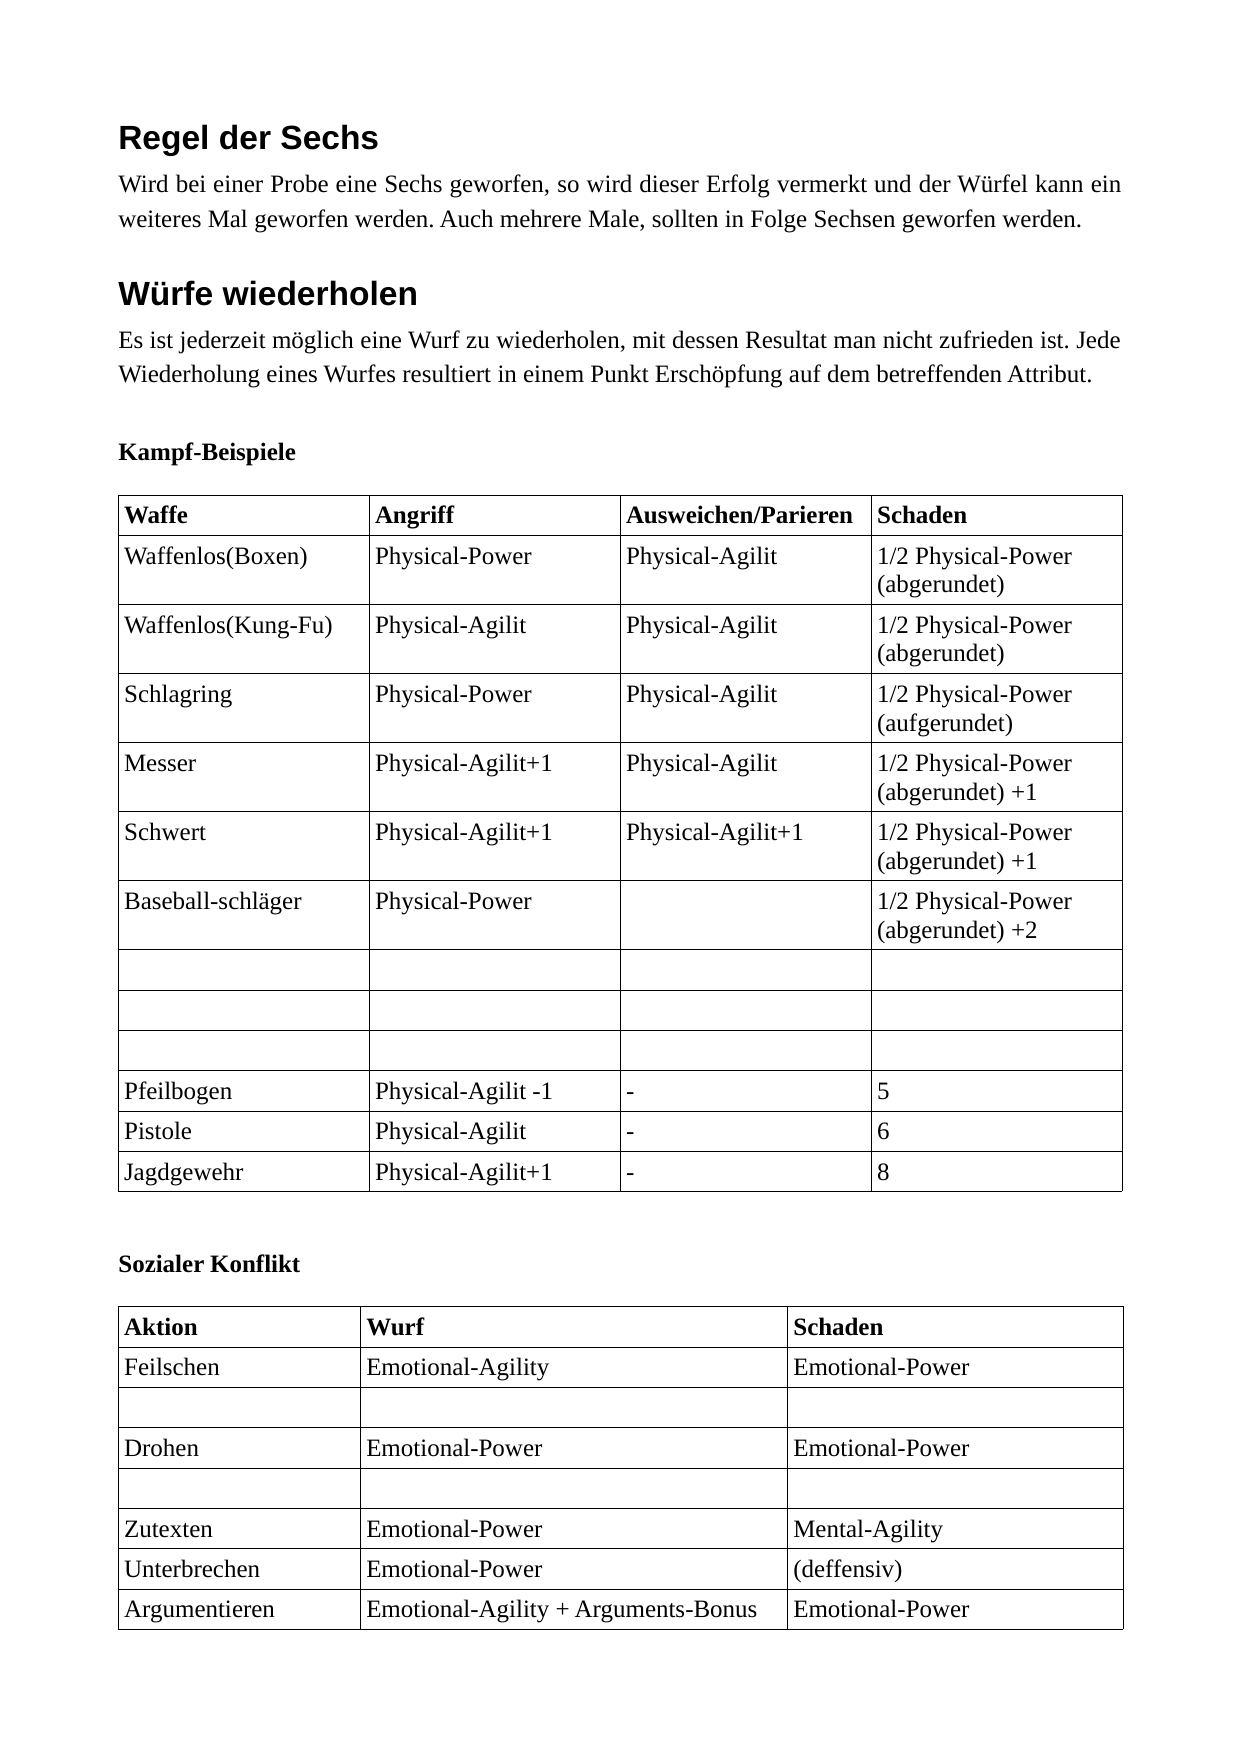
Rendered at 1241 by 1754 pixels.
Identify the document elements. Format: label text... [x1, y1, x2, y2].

text Es ist jederzeit möglich eine Wurf zu wiederholen, mit dessen Resultat man nicht zufrieden ist. Jede Wiederholung eines Wurfes resultiert in einem Punkt Erschöpfung auf dem betreffenden Attribut. [118, 325, 1122, 388]
table_cell [872, 991, 1122, 1030]
table_cell [621, 991, 871, 1030]
table_cell (deffensiv) [788, 1549, 1123, 1588]
table_cell Emotional-Power [788, 1428, 1123, 1467]
table_cell [872, 950, 1122, 989]
table_cell Emotional-Agility + Arguments-Bonus [361, 1590, 787, 1629]
table_cell Schlagring [119, 674, 369, 742]
table_cell 1/2 Physical-Power (abgerundet) +1 [872, 812, 1122, 880]
table_cell [788, 1469, 1123, 1508]
table_header Ausweichen/Parieren [621, 496, 871, 535]
table_cell [370, 950, 620, 989]
table_cell Unterbrechen [119, 1549, 360, 1588]
table_cell [119, 950, 369, 989]
table_cell Messer [119, 743, 369, 811]
table_cell Physical-Agilit+1 [370, 1152, 620, 1191]
table_cell Physical-Agilit [621, 743, 871, 811]
table_header Schaden [788, 1307, 1123, 1347]
table_cell Zutexten [119, 1509, 360, 1548]
subtitle Würfe wiederholen [118, 274, 1122, 312]
table_cell 6 [872, 1112, 1122, 1151]
table_header Schaden [872, 496, 1122, 535]
table_cell Emotional-Power [788, 1590, 1123, 1629]
table_cell Physical-Power [370, 674, 620, 742]
table_header Wurf [361, 1307, 787, 1347]
table_cell [370, 991, 620, 1030]
table_cell 1/2 Physical-Power (abgerundet) [872, 536, 1122, 604]
table_header Angriff [370, 496, 620, 535]
table_cell 1/2 Physical-Power (abgerundet) +2 [872, 881, 1122, 949]
table_header Aktion [119, 1307, 360, 1347]
table_cell Waffenlos(Kung-Fu) [119, 605, 369, 673]
table_header Waffe [119, 496, 369, 535]
table_cell [621, 881, 871, 949]
table_cell Physical-Agilit -1 [370, 1071, 620, 1111]
table_cell [361, 1469, 787, 1508]
table_cell - [621, 1112, 871, 1151]
table_cell [119, 991, 369, 1030]
table_cell Physical-Agilit [370, 605, 620, 673]
table_cell Physical-Agilit [370, 1112, 620, 1151]
table_cell Waffenlos(Boxen) [119, 536, 369, 604]
table_cell [621, 1031, 871, 1070]
table_cell 5 [872, 1071, 1122, 1111]
text Kampf-Beispiele [118, 437, 1122, 466]
table_cell [361, 1388, 787, 1427]
subtitle Regel der Sechs [118, 118, 1122, 157]
table_cell Emotional-Agility [361, 1348, 787, 1387]
table_cell Physical-Agilit+1 [370, 743, 620, 811]
table_cell 1/2 Physical-Power (aufgerundet) [872, 674, 1122, 742]
table_cell [370, 1031, 620, 1070]
table_cell Emotional-Power [361, 1549, 787, 1588]
table_cell [788, 1388, 1123, 1427]
table_cell Baseball-schläger [119, 881, 369, 949]
table_cell Feilschen [119, 1348, 360, 1387]
table_cell Emotional-Power [361, 1509, 787, 1548]
table_cell Pfeilbogen [119, 1071, 369, 1111]
table_cell Mental-Agility [788, 1509, 1123, 1548]
table_cell 8 [872, 1152, 1122, 1191]
table_cell [119, 1388, 360, 1427]
table_cell Physical-Agilit [621, 674, 871, 742]
table_cell Emotional-Power [788, 1348, 1123, 1387]
table_cell Jagdgewehr [119, 1152, 369, 1191]
table_cell Emotional-Power [361, 1428, 787, 1467]
table_cell Schwert [119, 812, 369, 880]
text Wird bei einer Probe eine Sechs geworfen, so wird dieser Erfolg vermerkt und der Würfel kann ein weiteres Mal geworfen werden. Auch mehrere Male, sollten in Folge Sechsen geworfen werden. [118, 169, 1122, 232]
table_cell Argumentieren [119, 1590, 360, 1629]
table_cell Physical-Agilit+1 [370, 812, 620, 880]
table_cell [119, 1469, 360, 1508]
table_cell - [621, 1152, 871, 1191]
table_cell 1/2 Physical-Power (abgerundet) +1 [872, 743, 1122, 811]
table_cell 1/2 Physical-Power (abgerundet) [872, 605, 1122, 673]
table_cell [872, 1031, 1122, 1070]
table_cell [119, 1031, 369, 1070]
table_cell Pistole [119, 1112, 369, 1151]
table_cell Physical-Power [370, 536, 620, 604]
table_cell Physical-Agilit [621, 536, 871, 604]
text Sozialer Konflikt [118, 1249, 1122, 1277]
table_cell Physical-Agilit+1 [621, 812, 871, 880]
table_cell - [621, 1071, 871, 1111]
table_cell Physical-Power [370, 881, 620, 949]
table_cell [621, 950, 871, 989]
table_cell Drohen [119, 1428, 360, 1467]
table_cell Physical-Agilit [621, 605, 871, 673]
